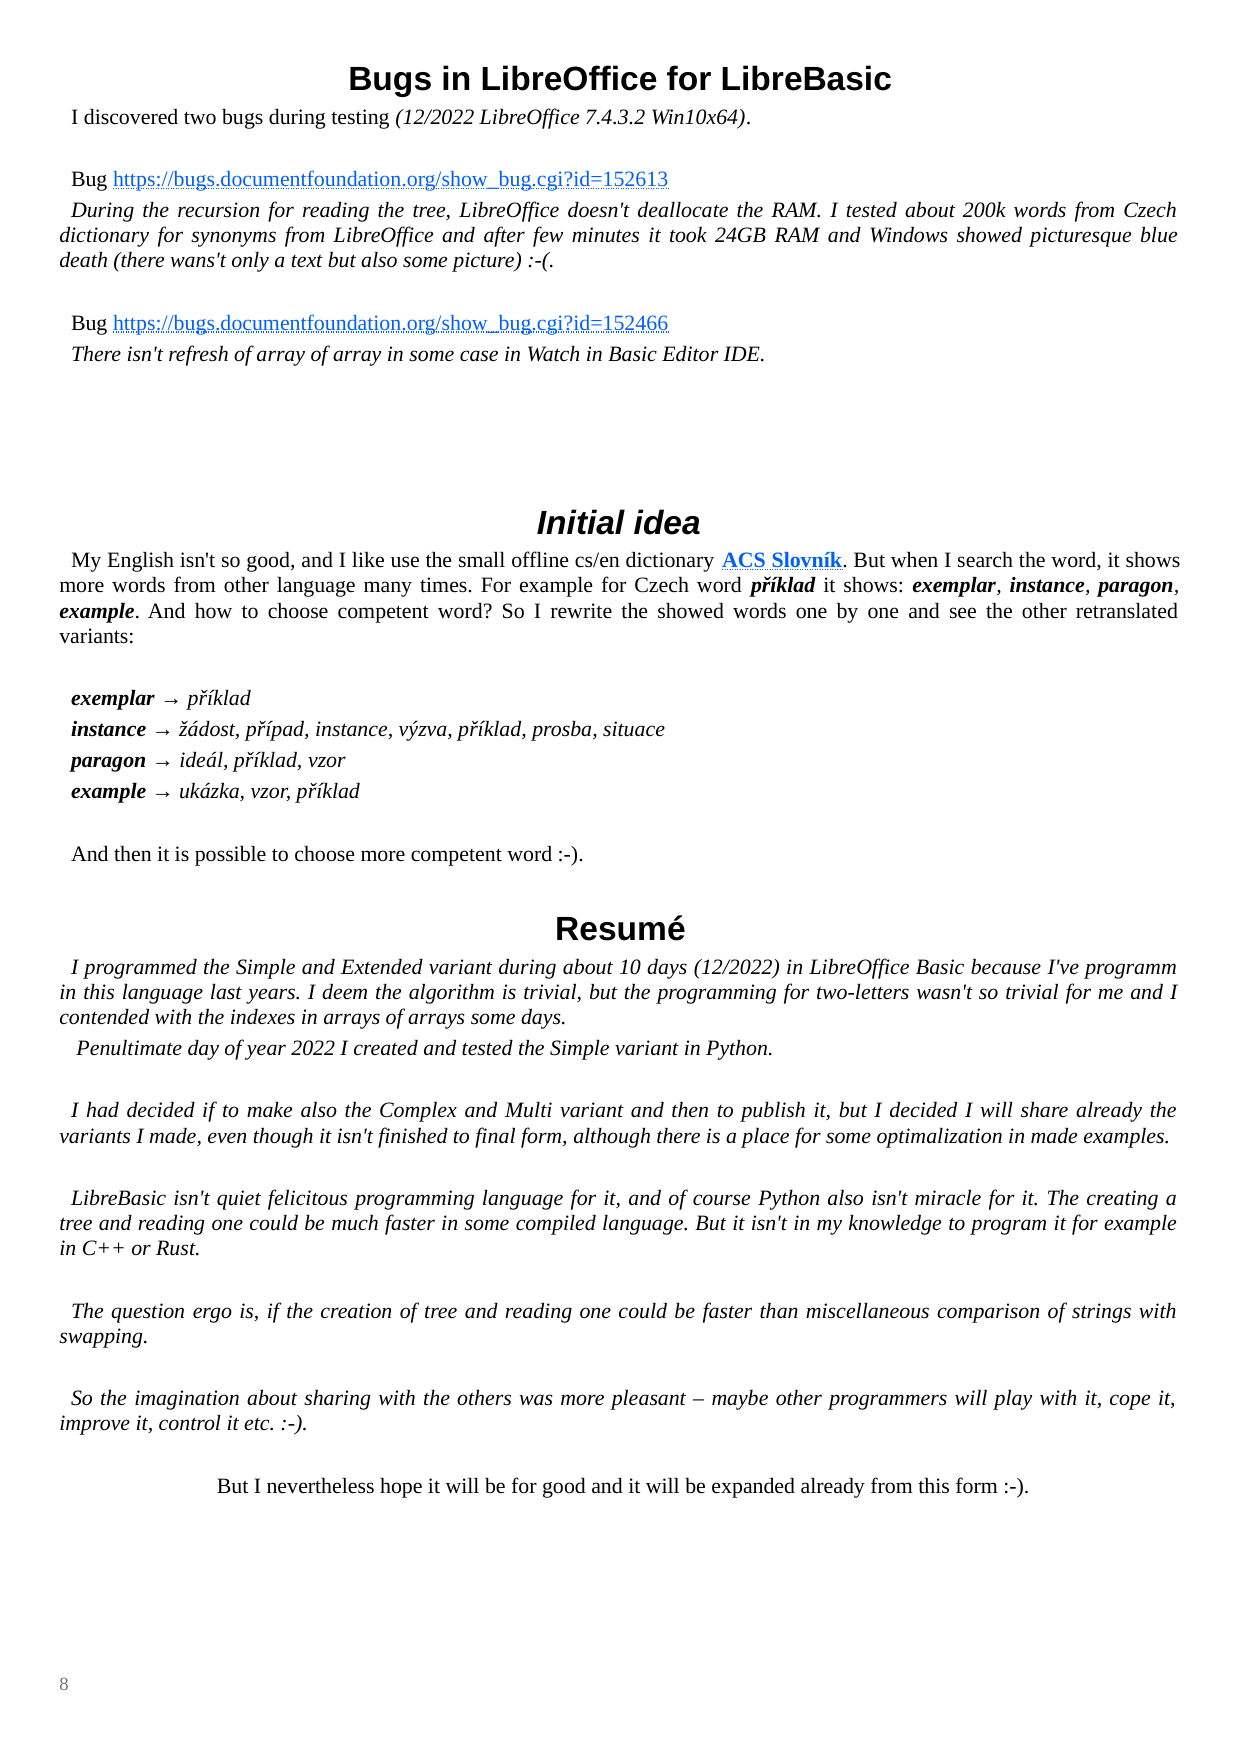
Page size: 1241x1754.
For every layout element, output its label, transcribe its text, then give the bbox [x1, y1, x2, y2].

text Bug https://bugs.documentfoundation.org/show_bug.cgi?id=152613 [59, 166, 1181, 191]
subtitle Resumé [59, 909, 1181, 948]
subtitle Initial idea [59, 503, 1181, 541]
text The question ergo is, if the creation of tree and reading one could be faster than miscellaneous comparison of strings with swapping. [59, 1298, 1181, 1348]
text Penultimate day of year 2022 I created and tested the Simple variant in Python. [59, 1035, 1181, 1060]
text paragon → ideál, příklad, vzor [59, 747, 1181, 773]
text There isn't refresh of array of array in some case in Watch in Basic Editor IDE. [59, 341, 1181, 366]
text My English isn't so good, and I like use the small offline cs/en dictionary ACS Slovník. But when I search the word, it shows more words from other language many times. For example for Czech word příklad it shows: exemplar, instance, paragon, example. And how to choose competent word? So I rewrite the showed words one by one and see the other retranslated variants: [59, 547, 1181, 648]
text During the recursion for reading the tree, LibreOffice doesn't deallocate the RAM. I tested about 200k words from Czech dictionary for synonyms from LibreOffice and after few minutes it took 24GB RAM and Windows showed picturesque blue death (there wans't only a text but also some picture) :-(. [59, 197, 1181, 273]
text example → ukázka, vzor, příklad [59, 778, 1181, 804]
text I programmed the Simple and Extended variant during about 10 days (12/2022) in LibreOffice Basic because I've programm in this language last years. I deem the algorithm is trivial, but the programming for two-letters wasn't so trivial for me and I contended with the indexes in arrays of arrays some days. [59, 954, 1181, 1029]
text I had decided if to make also the Complex and Multi variant and then to publish it, but I decided I will share already the variants I made, even though it isn't finished to final form, although there is a place for some optimalization in made examples. [59, 1097, 1181, 1148]
text Bug https://bugs.documentfoundation.org/show_bug.cgi?id=152466 [59, 310, 1181, 335]
text I discovered two bugs during testing (12/2022 LibreOffice 7.4.3.2 Win10x64). [59, 104, 1181, 129]
text And then it is possible to choose more competent word :-). [59, 841, 1181, 866]
text LibreBasic isn't quiet felicitous programming language for it, and of course Python also isn't miracle for it. The creating a tree and reading one could be much faster in some compiled language. But it isn't in my knowledge to program it for example in C++ or Rust. [59, 1185, 1181, 1261]
text But I nevertheless hope it will be for good and it will be expanded already from this form :-). [59, 1473, 1181, 1498]
text instance → žádost, případ, instance, výzva, příklad, prosba, situace [59, 716, 1181, 741]
text exemplar → příklad [59, 685, 1181, 710]
subtitle Bugs in LibreOffice for LibreBasic [59, 59, 1181, 98]
text So the imagination about sharing with the others was more pleasant – maybe other programmers will play with it, cope it, improve it, control it etc. :-). [59, 1385, 1181, 1436]
